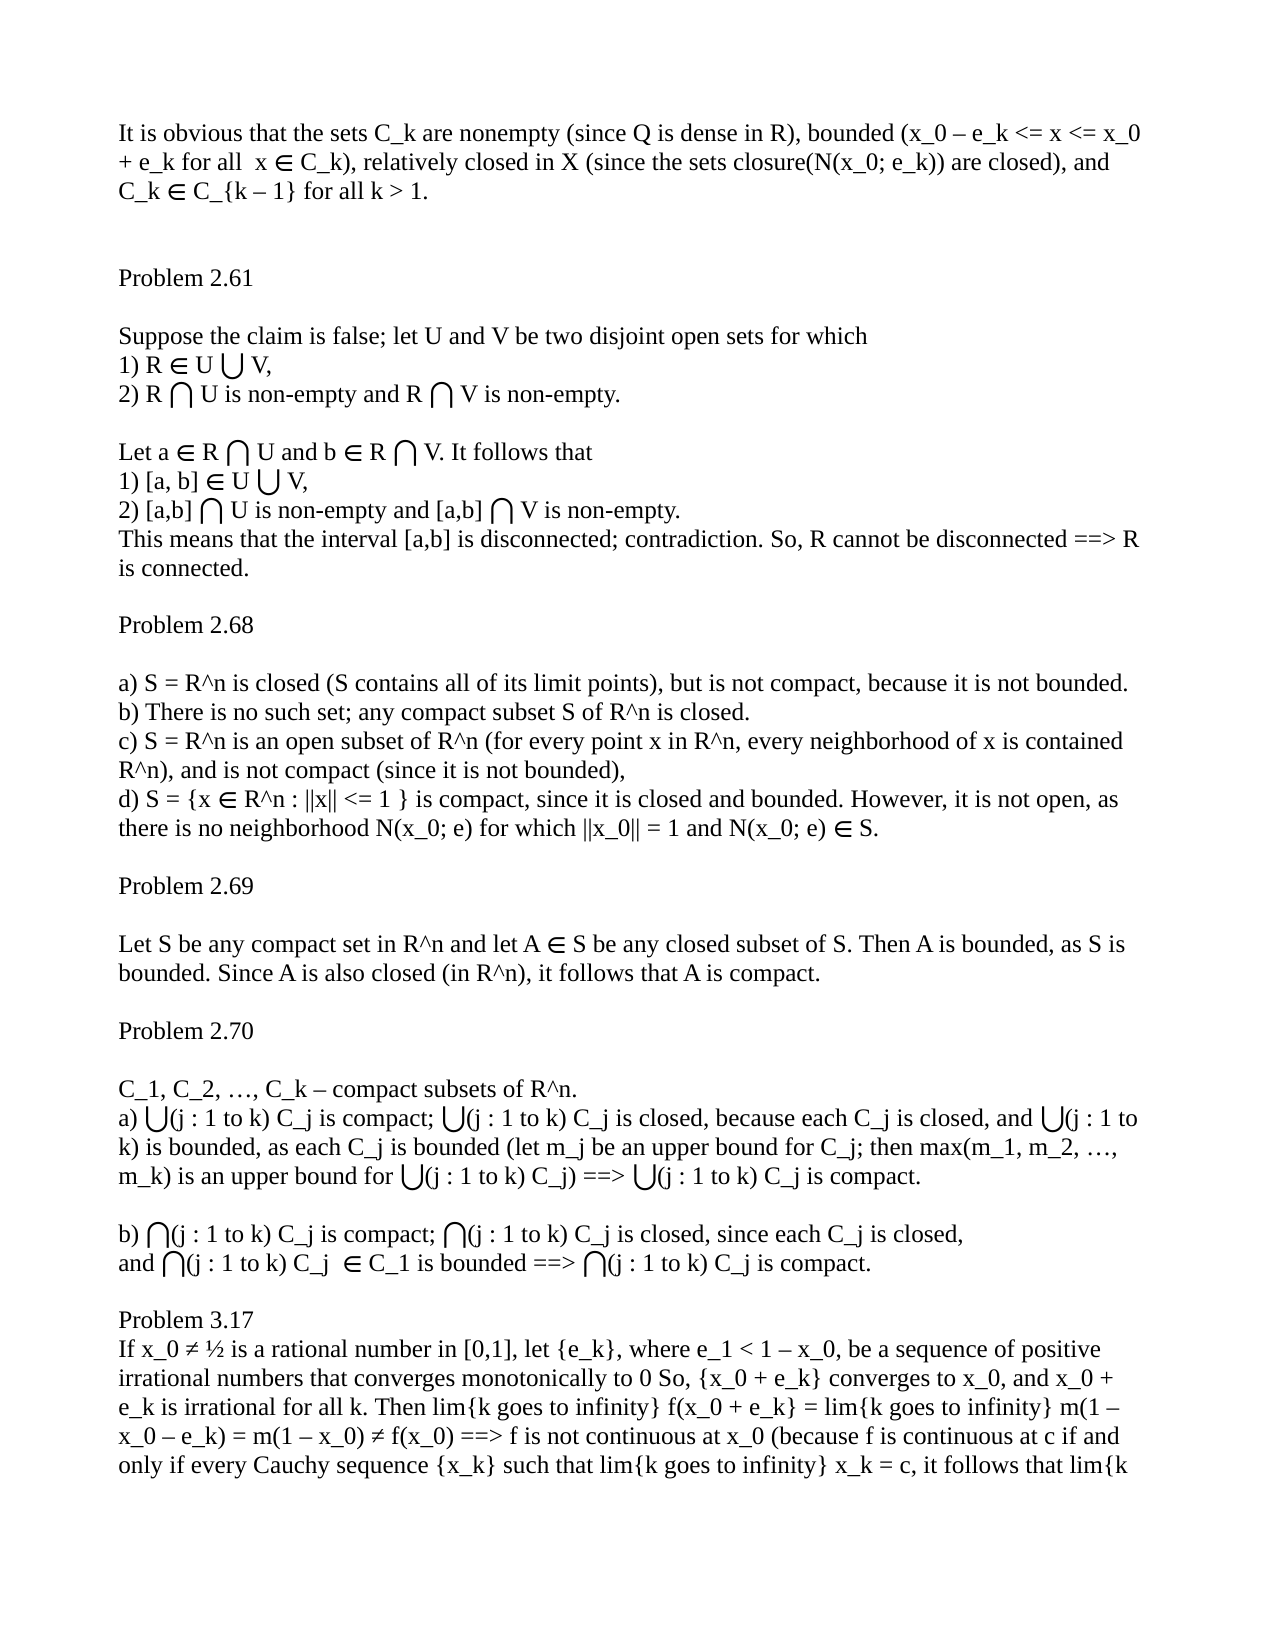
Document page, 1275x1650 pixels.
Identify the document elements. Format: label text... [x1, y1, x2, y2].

text Let a ∈ R ⋂ U and b ∈ R ⋂ V. It follows that [118, 437, 1157, 466]
text a) S = R^n is closed (S contains all of its limit points), but is not compact, because it is not bounded. [118, 668, 1157, 697]
text and ⋂(j : 1 to k) C_j ∈ C_1 is bounded ==> ⋂(j : 1 to k) C_j is compact. [118, 1247, 1157, 1276]
text Problem 2.68 [118, 610, 1157, 639]
text Problem 2.69 [118, 871, 1157, 900]
text a) ⋃(j : 1 to k) C_j is compact; ⋃(j : 1 to k) C_j is closed, because each C_j is closed, and ⋃(j : 1 to k) is bounded, as each C_j is bounded (let m_j be an upper bound for C_j; then max(m_1, m_2, …, m_k) is an upper bound for ⋃(j : 1 to k) C_j) ==> ⋃(j : 1 to k) C_j is compact. [118, 1103, 1157, 1189]
text If x_0 ≠ ½ is a rational number in [0,1], let {e_k}, where e_1 < 1 – x_0, be a sequence of positive irrational numbers that converges monotonically to 0 So, {x_0 + e_k} converges to x_0, and x_0 + e_k is irrational for all k. Then lim{k goes to infinity} f(x_0 + e_k} = lim{k goes to infinity} m(1 – x_0 – e_k) = m(1 – x_0) ≠ f(x_0) ==> f is not continuous at x_0 (because f is continuous at c if and only if every Cauchy sequence {x_k} such that lim{k goes to infinity} x_k = c, it follows that lim{k [118, 1334, 1157, 1479]
text 1) [a, b] ∈ U ⋃ V, [118, 466, 1157, 494]
text C_1, C_2, …, C_k – compact subsets of R^n. [118, 1074, 1157, 1103]
text Problem 2.70 [118, 1016, 1157, 1045]
text Problem 2.61 [118, 263, 1157, 292]
text Problem 3.17 [118, 1305, 1157, 1334]
text It is obvious that the sets C_k are nonempty (since Q is dense in R), bounded (x_0 – e_k <= x <= x_0 + e_k for all x ∈ C_k), relatively closed in X (since the sets closure(N(x_0; e_k)) are closed), and C_k ∈ C_{k – 1} for all k > 1. [118, 118, 1157, 205]
text d) S = {x ∈ R^n : ||x|| <= 1 } is compact, since it is closed and bounded. However, it is not open, as there is no neighborhood N(x_0; e) for which ||x_0|| = 1 and N(x_0; e) ∈ S. [118, 784, 1157, 842]
text b) There is no such set; any compact subset S of R^n is closed. [118, 697, 1157, 726]
text b) ⋂(j : 1 to k) C_j is compact; ⋂(j : 1 to k) C_j is closed, since each C_j is closed, [118, 1218, 1157, 1247]
text This means that the interval [a,b] is disconnected; contradiction. So, R cannot be disconnected ==> R is connected. [118, 523, 1157, 581]
text c) S = R^n is an open subset of R^n (for every point x in R^n, every neighborhood of x is contained R^n), and is not compact (since it is not bounded), [118, 726, 1157, 784]
text 1) R ∈ U ⋃ V, [118, 350, 1157, 379]
text 2) [a,b] ⋂ U is non-empty and [a,b] ⋂ V is non-empty. [118, 494, 1157, 523]
text Suppose the claim is false; let U and V be two disjoint open sets for which [118, 321, 1157, 350]
text Let S be any compact set in R^n and let A ∈ S be any closed subset of S. Then A is bounded, as S is bounded. Since A is also closed (in R^n), it follows that A is compact. [118, 929, 1157, 987]
text 2) R ⋂ U is non-empty and R ⋂ V is non-empty. [118, 379, 1157, 408]
